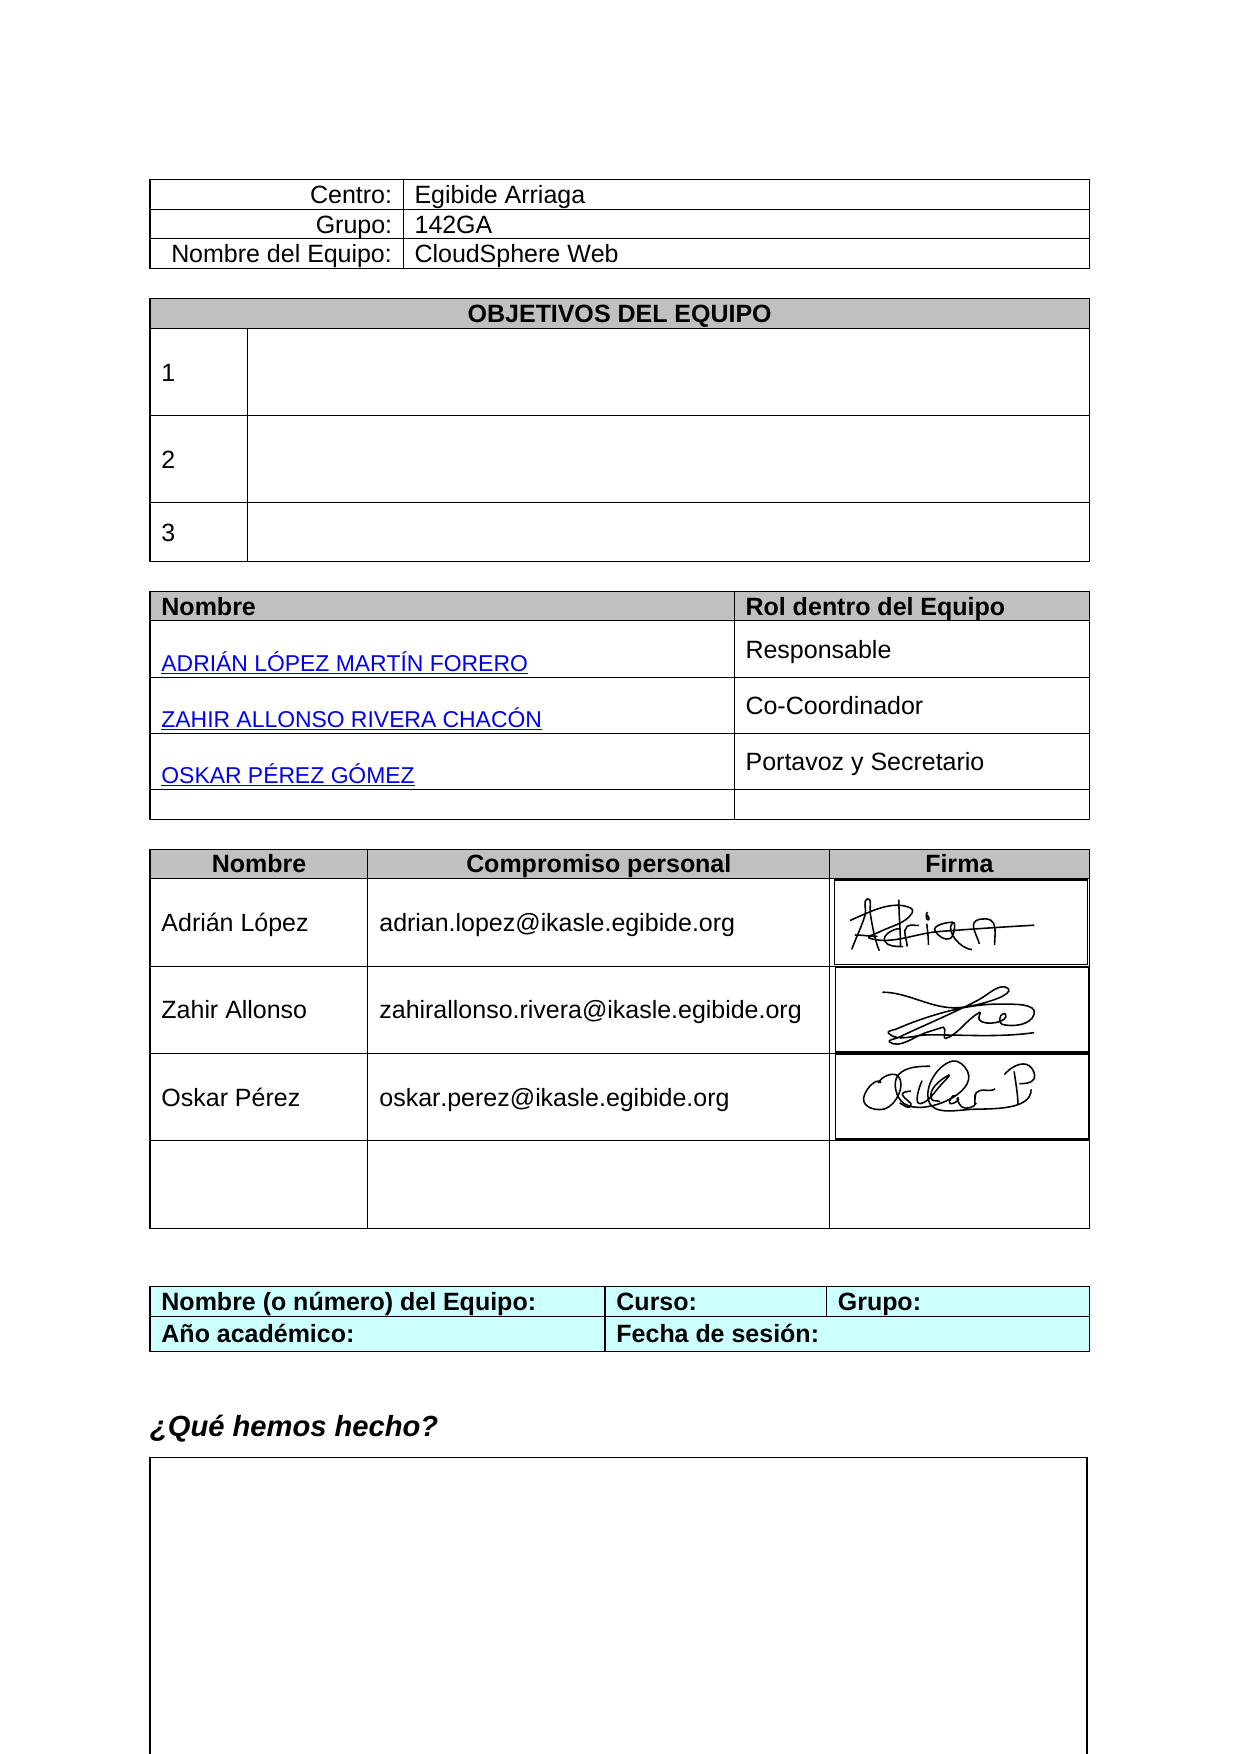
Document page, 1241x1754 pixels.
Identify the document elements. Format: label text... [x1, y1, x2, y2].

table_header OBJETIVOS DEL EQUIPO [151, 299, 1089, 328]
table_cell zahirallonso.rivera@ikasle.egibide.org [368, 967, 829, 1053]
table_header Nombre [151, 850, 367, 878]
table_cell 142GA [404, 210, 1089, 238]
table_cell 2 [151, 416, 247, 502]
table_cell adrian.lopez@ikasle.egibide.org [368, 879, 829, 966]
table_cell Grupo: [151, 210, 403, 238]
table_cell [836, 968, 1088, 1051]
table_header Grupo: [827, 1287, 1089, 1316]
table_cell Adrián López [151, 879, 367, 966]
table_cell [830, 879, 1089, 966]
table_cell [368, 1141, 829, 1227]
table_header Centro: [151, 180, 403, 208]
table_cell ZAHIR ALLONSO RIVERA CHACÓN [151, 678, 734, 733]
table_cell OSKAR PÉREZ GÓMEZ [151, 734, 734, 789]
table_cell CloudSphere Web [404, 239, 1089, 268]
table_header Egibide Arriaga [404, 180, 1089, 208]
table_cell Portavoz y Secretario [735, 734, 1089, 789]
text ¿Qué hemos hecho? [150, 1409, 1090, 1443]
table_header Compromiso personal [368, 850, 829, 878]
table_cell 3 [151, 503, 247, 561]
table_cell oskar.perez@ikasle.egibide.org [368, 1054, 829, 1140]
table_header Firma [830, 850, 1089, 878]
table_cell [151, 1141, 367, 1227]
table_cell ADRIÁN LÓPEZ MARTÍN FORERO [151, 621, 734, 677]
table_cell Zahir Allonso [151, 967, 367, 1053]
table_cell [830, 1054, 835, 1140]
table_cell Año académico: [151, 1317, 604, 1351]
table_cell [830, 967, 835, 1053]
table_header Rol dentro del Equipo [735, 592, 1089, 620]
table_cell [735, 790, 1089, 819]
table_header Nombre (o número) del Equipo: [151, 1287, 604, 1316]
table_header Nombre [151, 592, 734, 620]
table_cell Responsable [735, 621, 1089, 677]
table_cell Co-Coordinador [735, 678, 1089, 733]
table_cell [248, 416, 1089, 502]
table_cell Oskar Pérez [151, 1054, 367, 1140]
table_header Curso: [606, 1287, 826, 1316]
table_cell 1 [151, 329, 247, 415]
table_cell [151, 790, 734, 819]
table_cell [835, 881, 1087, 964]
table_cell [836, 1055, 1088, 1138]
table_cell Fecha de sesión: [606, 1317, 1089, 1351]
table_cell [248, 329, 1089, 415]
table_cell Nombre del Equipo: [151, 239, 403, 268]
table_cell [830, 1141, 1089, 1227]
table_cell [248, 503, 1089, 561]
